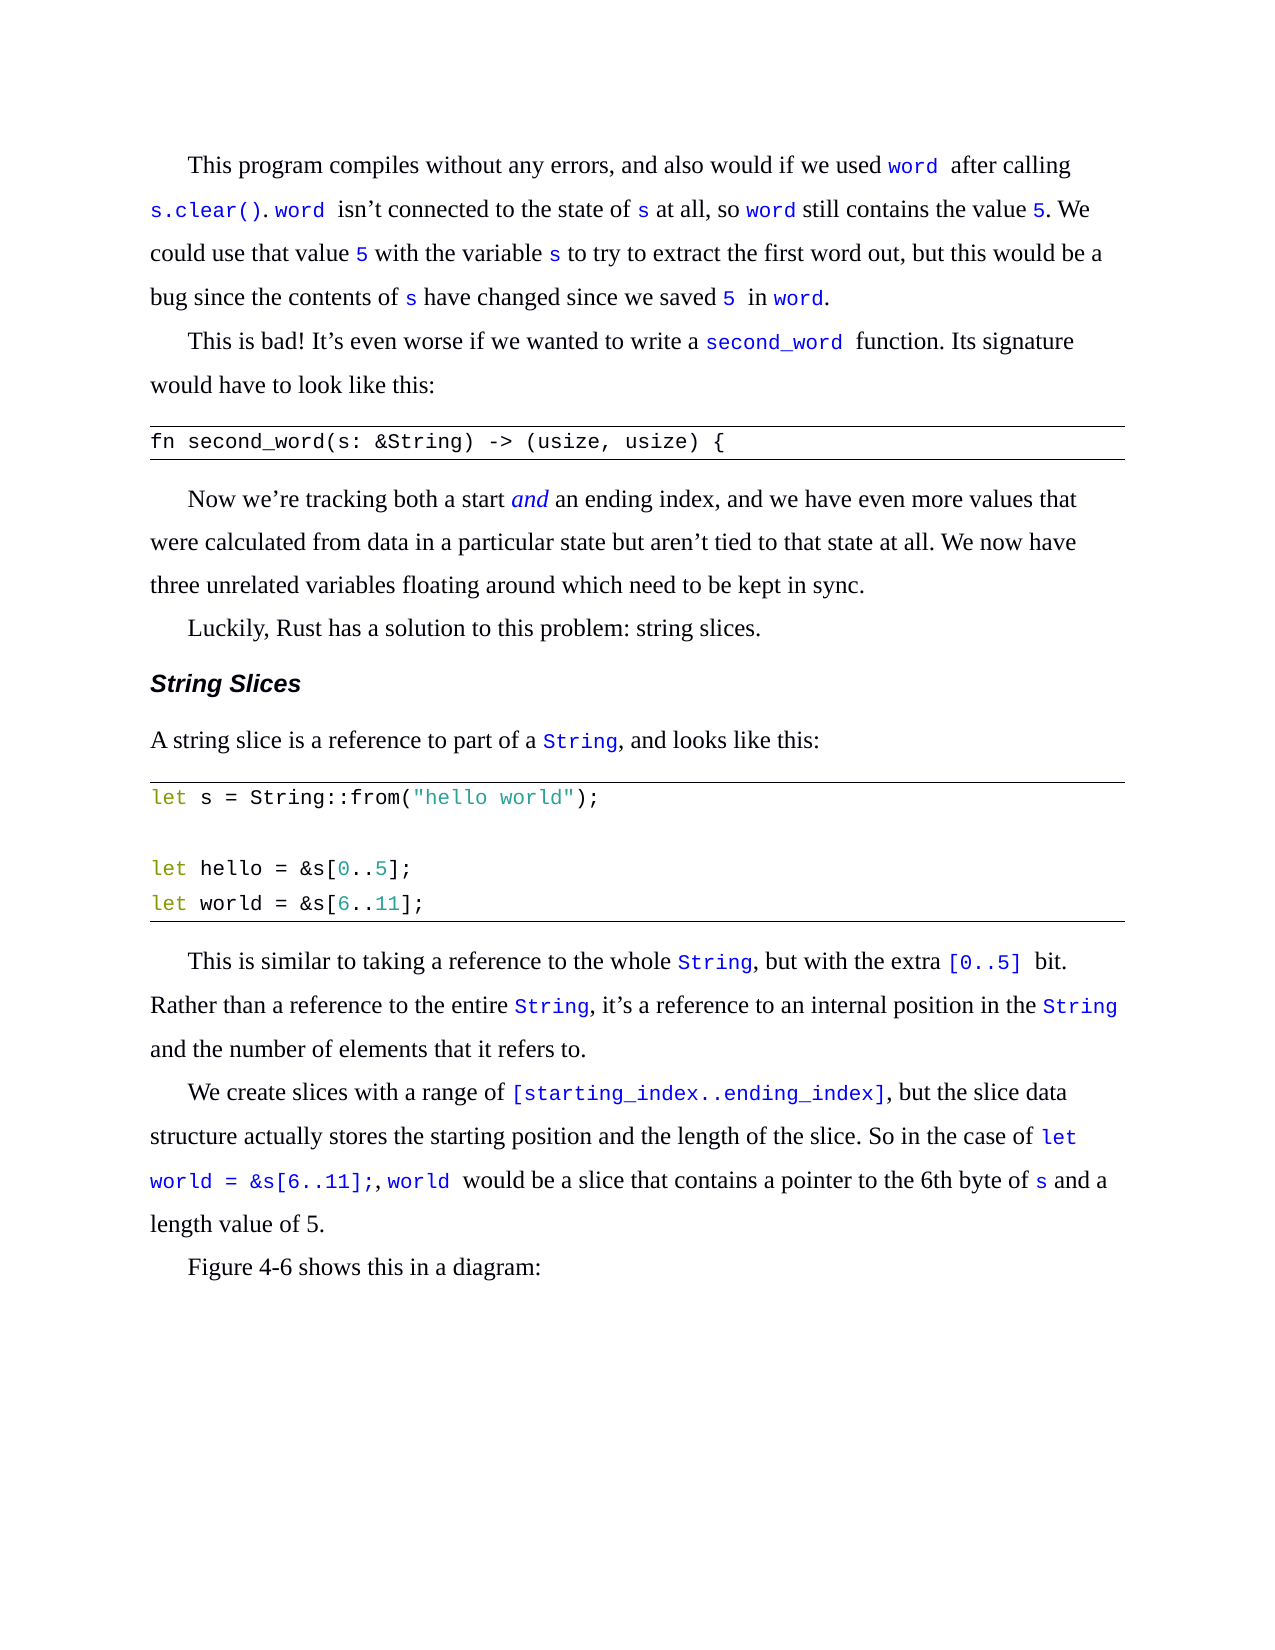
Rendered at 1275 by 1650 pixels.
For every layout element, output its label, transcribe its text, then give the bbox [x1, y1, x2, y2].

text We create slices with a range of [starting_index..ending_index], but the slice data structure actually stores the starting position and the length of the slice. So in the case of let world = &s[6..11];, world would be a slice that contains a pointer to the 6th byte of s and a length value of 5. [150, 1077, 1125, 1238]
text This program compiles without any errors, and also would if we used word after calling s.clear(). word isn’t connected to the state of s at all, so word still contains the value 5. We could use that value 5 with the variable s to try to extract the first word out, but this would be a bug since the contents of s have changed since we saved 5 in word. [150, 150, 1125, 311]
text let hello = &s[0..5]; [150, 858, 1125, 881]
text This is bad! It’s even worse if we wanted to write a second_word function. Its signature would have to look like this: [150, 326, 1125, 399]
text This is similar to taking a reference to the whole String, but with the extra [0..5] bit. Rather than a reference to the entire String, it’s a reference to an internal position in the String and the number of elements that it refers to. [150, 946, 1125, 1063]
text Luckily, Rust has a solution to this problem: string slices. [150, 613, 1125, 642]
text Figure 4-6 shows this in a diagram: [150, 1252, 1125, 1281]
text String Slices [150, 669, 1125, 698]
text Now we’re tracking both a start and an ending index, and we have even more values that were calculated from data in a particular state but aren’t tied to that state at all. We now have three unrelated variables floating around which need to be kept in sync. [150, 484, 1125, 599]
text let world = &s[6..11]; [150, 893, 1125, 921]
text let s = String::from("hello world"); [150, 783, 1125, 811]
text fn second_word(s: &String) -> (usize, usize) { [150, 427, 1125, 459]
text A string slice is a reference to part of a String, and looks like this: [150, 725, 1125, 754]
